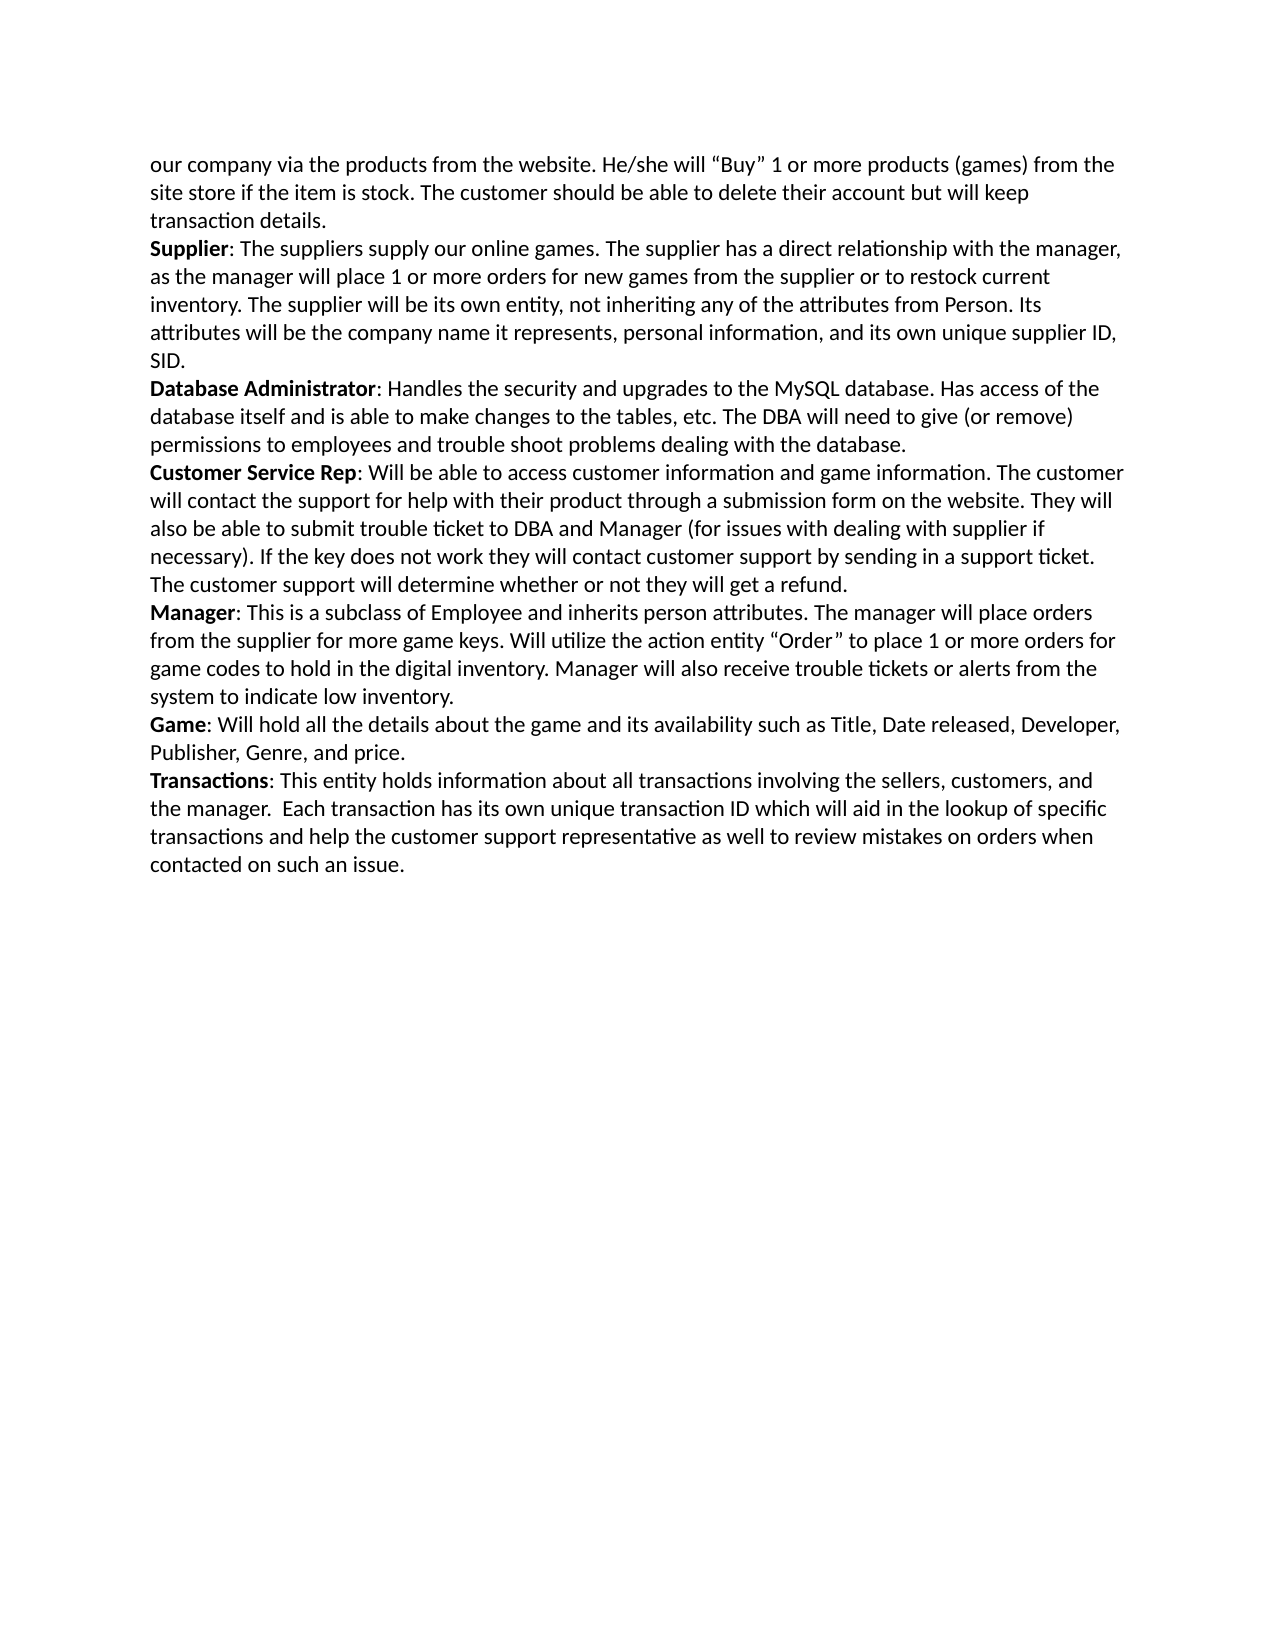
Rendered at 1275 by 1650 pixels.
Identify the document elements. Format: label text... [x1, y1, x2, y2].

text Database Administrator: Handles the security and upgrades to the MySQL database. Has access of the database itself and is able to make changes to the tables, etc. The DBA will need to give (or remove) permissions to employees and trouble shoot problems dealing with the database. [150, 374, 1125, 458]
text Transactions: This entity holds information about all transactions involving the sellers, customers, and the manager. Each transaction has its own unique transaction ID which will aid in the lookup of specific transactions and help the customer support representative as well to review mistakes on orders when contacted on such an issue. [150, 766, 1125, 878]
text Supplier: The suppliers supply our online games. The supplier has a direct relationship with the manager, as the manager will place 1 or more orders for new games from the supplier or to restock current inventory. The supplier will be its own entity, not inheriting any of the attributes from Person. Its attributes will be the company name it represents, personal information, and its own unique supplier ID, SID. [150, 234, 1125, 374]
text Manager: This is a subclass of Employee and inherits person attributes. The manager will place orders from the supplier for more game keys. Will utilize the action entity “Order” to place 1 or more orders for game codes to hold in the digital inventory. Manager will also receive trouble tickets or alerts from the system to indicate low inventory. [150, 598, 1125, 710]
text Game: Will hold all the details about the game and its availability such as Title, Date released, Developer, Publisher, Genre, and price. [150, 710, 1125, 766]
text Customer Service Rep: Will be able to access customer information and game information. The customer will contact the support for help with their product through a submission form on the website. They will also be able to submit trouble ticket to DBA and Manager (for issues with dealing with supplier if necessary). If the key does not work they will contact customer support by sending in a support ticket. The customer support will determine whether or not they will get a refund. [150, 458, 1125, 598]
text our company via the products from the website. He/she will “Buy” 1 or more products (games) from the site store if the item is stock. The customer should be able to delete their account but will keep transaction details. [150, 150, 1125, 234]
